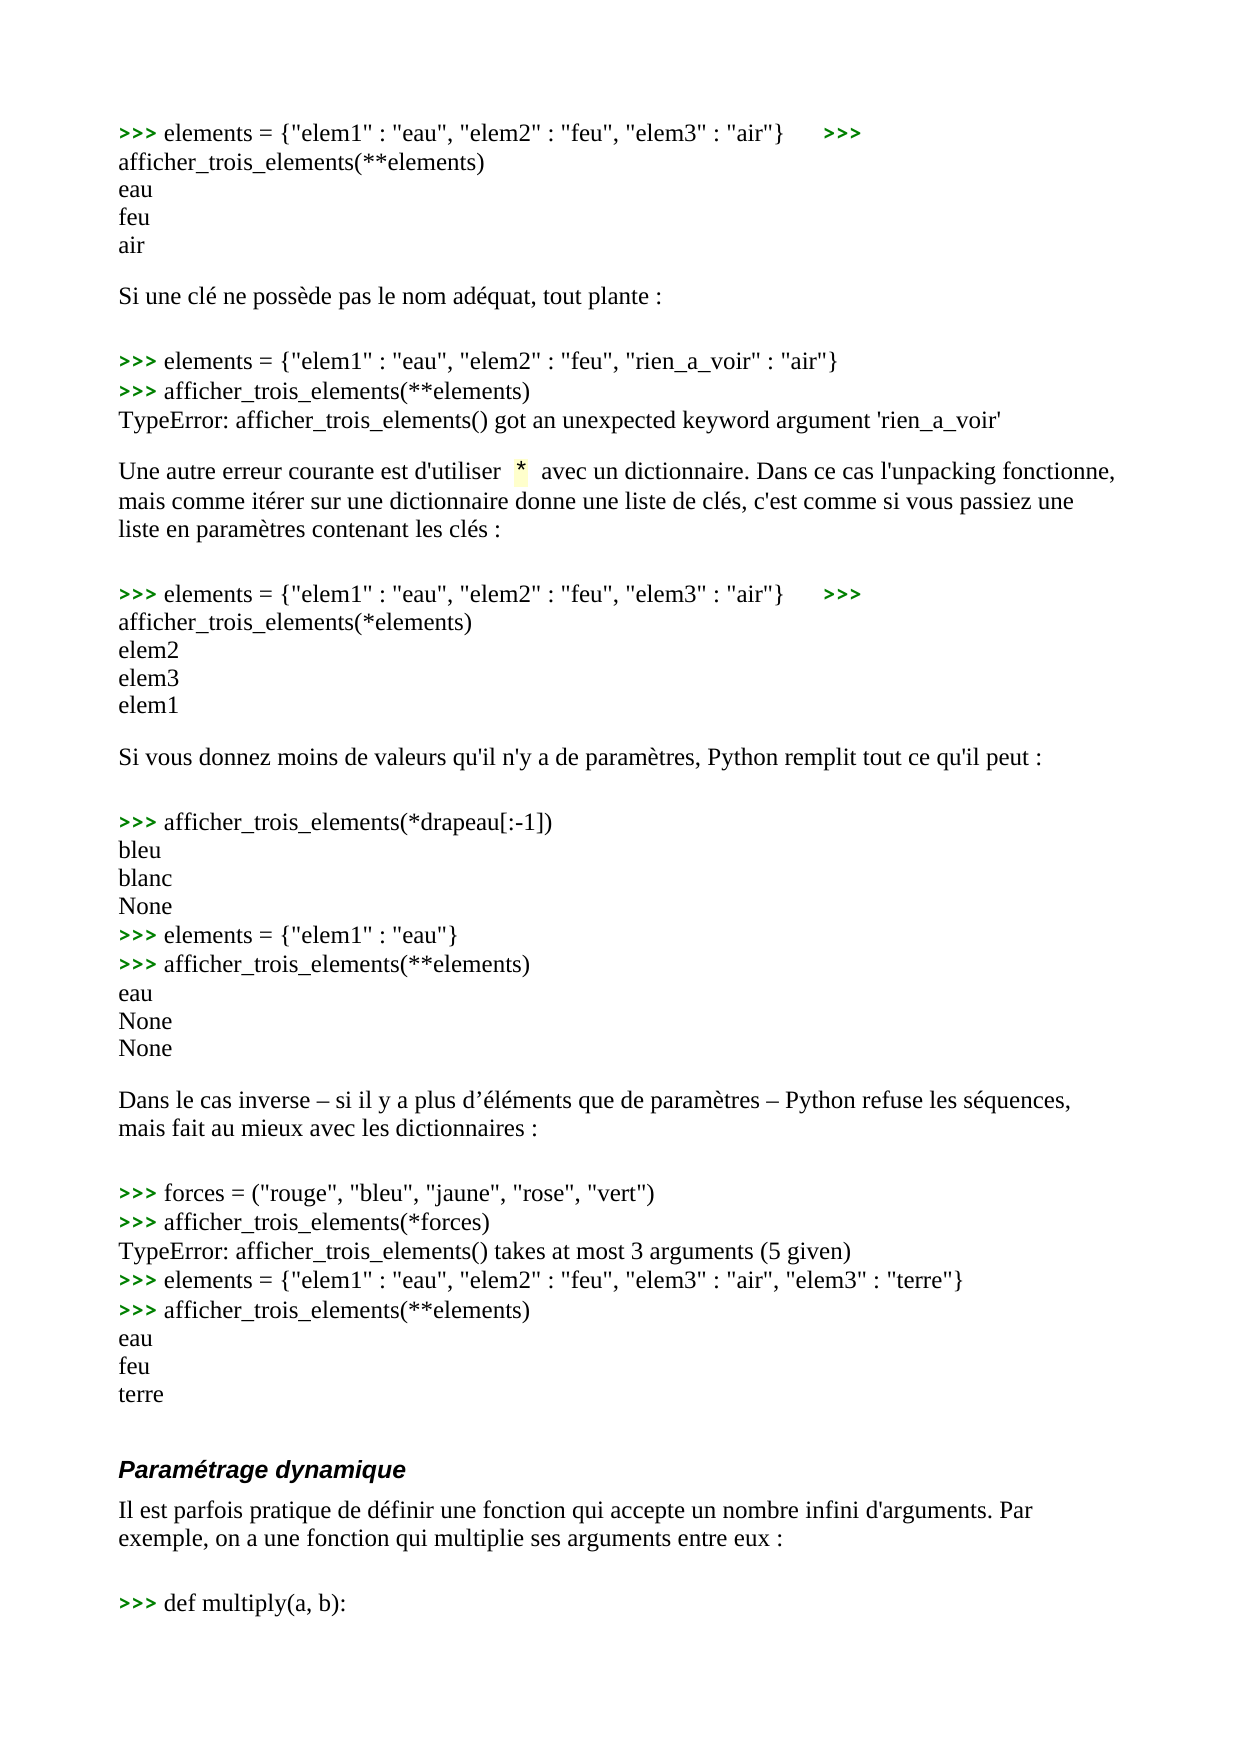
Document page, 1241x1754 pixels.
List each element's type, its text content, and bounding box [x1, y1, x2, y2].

text >>> elements = {"elem1" : "eau", "elem2" : "feu", "elem3" : "air"} >>> afficher_trois_elements(*elements) elem2 elem3 elem1 [118, 578, 1122, 719]
text Il est parfois pratique de définir une fonction qui accepte un nombre infini d'arguments. Par exemple, on a une fonction qui multiplie ses arguments entre eux : [118, 1496, 1122, 1552]
subtitle Paramétrage dynamique [118, 1456, 1122, 1484]
text Une autre erreur courante est d'utiliser * avec un dictionnaire. Dans ce cas l'unpacking fonctionne, mais comme itérer sur une dictionnaire donne une liste de clés, c'est comme si vous passiez une liste en paramètres contenant les clés : [118, 457, 1122, 542]
text >>> elements = {"elem1" : "eau", "elem2" : "feu", "elem3" : "air"} >>> afficher_trois_elements(**elements) eau feu air [118, 118, 1122, 259]
text Si vous donnez moins de valeurs qu'il n'y a de paramètres, Python remplit tout ce qu'il peut : [118, 743, 1122, 771]
text Dans le cas inverse – si il y a plus d’éléments que de paramètres – Python refuse les séquences, mais fait au mieux avec les dictionnaires : [118, 1086, 1122, 1141]
text >>> forces = ("rouge", "bleu", "jaune", "rose", "vert") >>> afficher_trois_elements(*forces) TypeError: afficher_trois_elements() takes at most 3 arguments (5 given) >>> elements = {"elem1" : "eau", "elem2" : "feu", "elem3" : "air", "elem3" : "terre"} >>> afficher_trois_elements(**elements) eau feu terre [118, 1177, 1122, 1407]
text Si une clé ne possède pas le nom adéquat, tout plante : [118, 282, 1122, 310]
text >>> def multiply(a, b): [118, 1588, 1122, 1618]
text >>> elements = {"elem1" : "eau", "elem2" : "feu", "rien_a_voir" : "air"} >>> afficher_trois_elements(**elements) TypeError: afficher_trois_elements() got an unexpected keyword argument 'rien_a_voir' [118, 346, 1122, 433]
text >>> afficher_trois_elements(*drapeau[:-1]) bleu blanc None >>> elements = {"elem1" : "eau"} >>> afficher_trois_elements(**elements) eau None None [118, 807, 1122, 1062]
